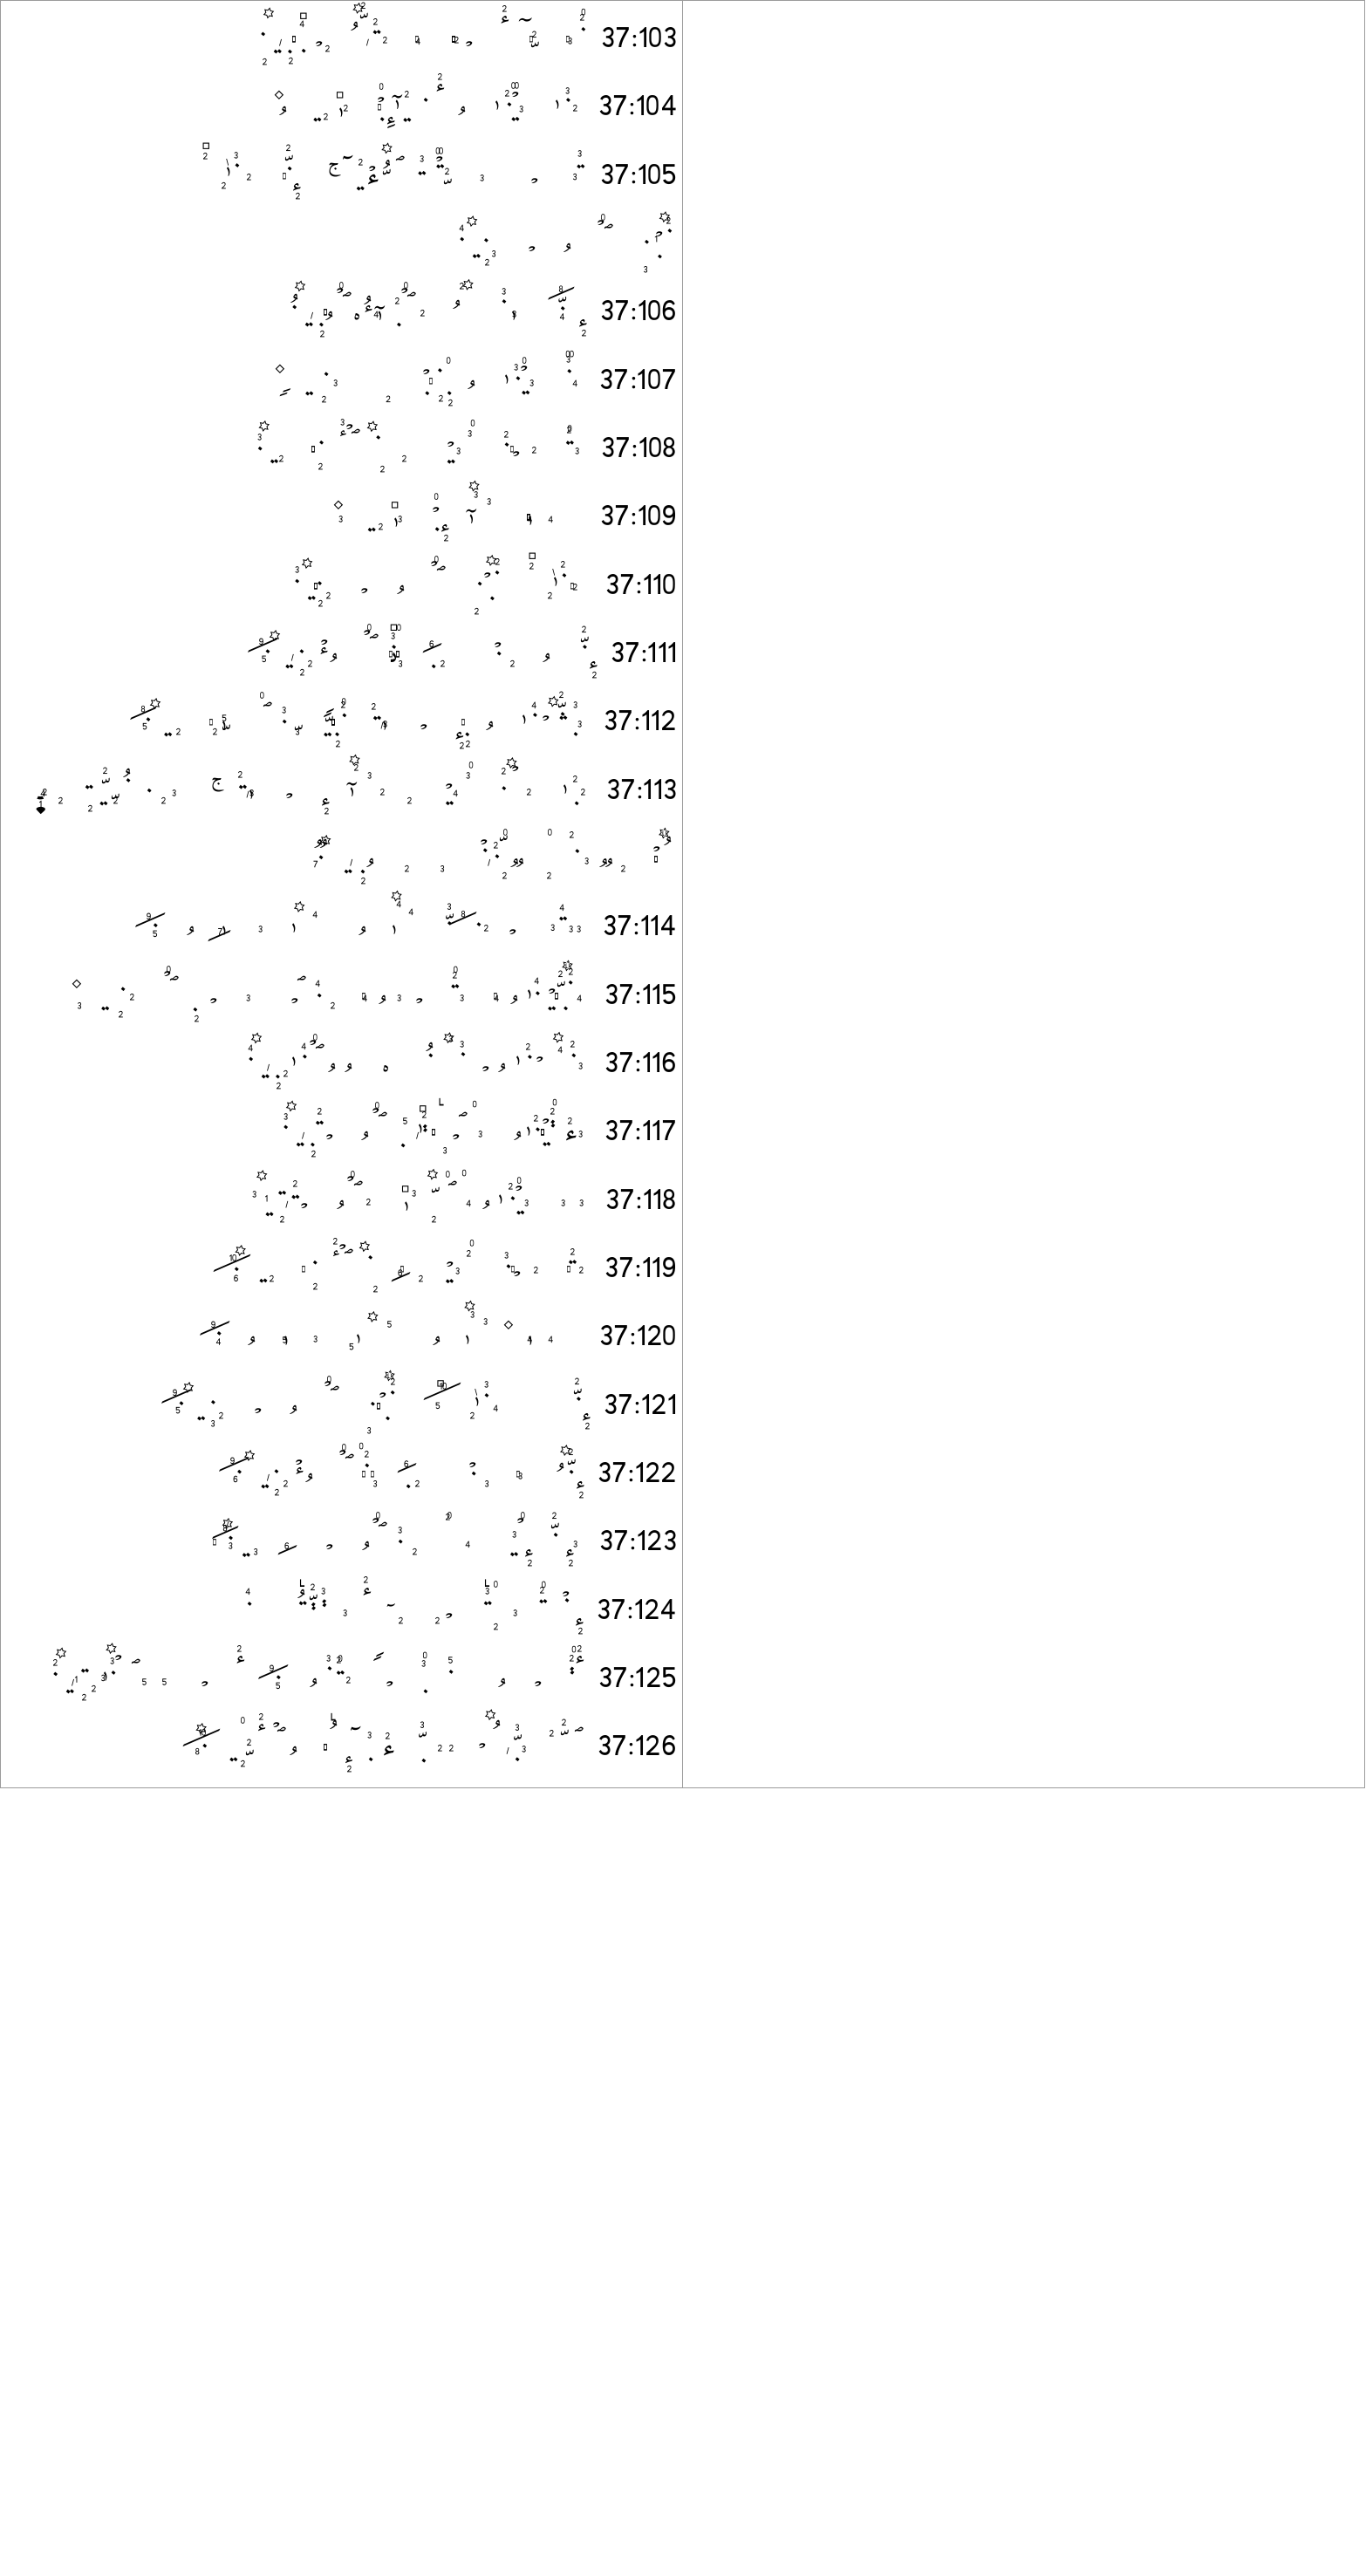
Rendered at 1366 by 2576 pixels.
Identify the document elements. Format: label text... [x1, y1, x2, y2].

table_header 37:103 فََلَََٜمََّٜآٓ أََسْلََٜٜٜٜٜمََََٜا وََتََــلََّهُۥ ــلِِلْجََََٜٜبِِـينِِ 37:104 وََنَََٰـــدَََــــيْنََٰـــهُ أََن يََٰٓٓــــإِـبْٜرََٰـهِِيــــمُـ 37:105 قَََـــدْ صَََدََّــقْتَََ ٱلرُّءْيََــآ ۚ إِِنََّٜا كََذَََٰلِِكََ نََجْـزِِِى ٱلْمُحْسِِِـــنِِينََََ 37:106 إِِنََََََََّــــ هَََٰـذَََا لََهُوََ ٱلْبََـلََََٰٓٓــؤُا۟ ٱلْمُٜٜبِِـينُ 37:107 وََََــفَََدَََيْنَََٰـــهُ ـبِِذِِٜبْـحٍٍــ عَََظِِيــمٍۢـ 37:108 وَََتََرََكْٜنََا عَََلَََيْـــهِِ فِِى ٱلْءَََاخِِٜٜرِِينَََ 37:109 سََََلََََٰـــٜٜٜٜٜمٌ عَََلَََىٰٓٓ إِِبْرَََٰـهِِيـــمَََـ 37:110 كََٜذََٰلِِكََ نََجْزِِى ٱلْمُحْسِِــنِِٜٜينَََ 37:111 إِِنََّـهُۥ مِِنْ عِِبََََََـــادِِِٜٜنَََٜا ٱلْمُؤْمِِنِِـينَََََََََـــــ 37:112 وَََبَََشََّرْنََََٰـــهُ بِِٜإِِسْحَََٰـقََ ـنََبِِٜٜٜٜيًّۭــا مِِِّنَََ ٱلصَََََّٰـــلِِٜحِِينََََََََـــــ 37:113 وََبََٰـــرََكْنََا عَََلََََيْـهِِ وََعَََلََىٰٓٓ إِِسْحَََٰــقََ ۚ وَََمِِن ذُرِِّيََّـــتِِــهِِـــمََََََـا مُحْٜٜسِِـنٌۭ وَََظََــالِِمٌۭ لِِّنََـفْسِِِــهِِۦ مُبِِــينٌۭـــــــ 37:114 وَََلَََقََََـــدْ مََنََََََََـــــنَََّا عََََلََََىٰ مُوسََََىٰ وَََهَََََََٰـــــرُونَََََََََـــــ 37:115 وََََنََجََّٜٜيْــنََََٰــهُــمََََٜا وَََقََوْمَََــهُــمََََٜا مِِنََََ ٱلْكَََـــــــرْبِِ ٱلْعََظِِيــمِِِـ 37:116 وَََنََصََََرْنََٰـــهُــمْ فَََكَََانُوا۟ هُـــمُ ٱلْغََََٰـــلِِبِِـينََََ 37:117 وَََءََاـٺََيْٜٜٜنََٰــهُمَََا ٱلْكِِِٜٜٺََٰــبَََََ ٱلْمُسْـــتََبِِـينَََ 37:118 وَََهَََـدَََيْنََٰـــهُـمََََا ٱـلصِِّرَََٰطََــ ٱلْمُسْـــتََـقِِيمَََــ 37:119 وََتََٜرََكْٜنَََـا عََلَََيْـهِِــــمََََََٜا فِِى ٱلْءََاخِِٜرِِينََََََََََــــــ 37:120 سََََلََََٰـــمٌـ عَََلَََىٰ مُوسَََََىٰـــــ وَََهَََََٰــــرُونَََََََََــــ 37:121 إِِنََّـــا كََََــــــــذَََٰلِِكََََََََََـــــ نََجْٜٜزِِِى ٱلْمُحْسِِــــنِِِينَََََََََـــــ 37:122 إِِنََّهُمَََٜا مِِِنْ عِِبََََََـــادِِِٜنََٜاـ ٱلْمُؤْمِِنِِـينَََََََََــــــ 37:123 وَََإِِنََّ إِِلْيَََـاسََََ لََمِِنَََ ٱلْمُرْسََََََلِِِينََََََََـــٜ 37:124 إِِذْ قََالَََ ـلِِقَََوْمِِهِِۦٓ أََلَََا ٺَََـٺََّقُونََََ 37:125 أََـٺََدْعُونَََََ ـبَََعْلًۭا وََتََذَََرُونَََََََََـــــ أََحْسَََََــنَََََ ٱلْخَََٰـــلِِقِِـينََ 37:126 ٱللََّهََ رَََبَََّــكُمْـ وََرََبَََّ ءََابَََــآئِِكُٜٜمُ ٱلْأََوََّلِِينََََََََََــــــــ [1, 1, 682, 1787]
table_header [683, 1, 1364, 1787]
